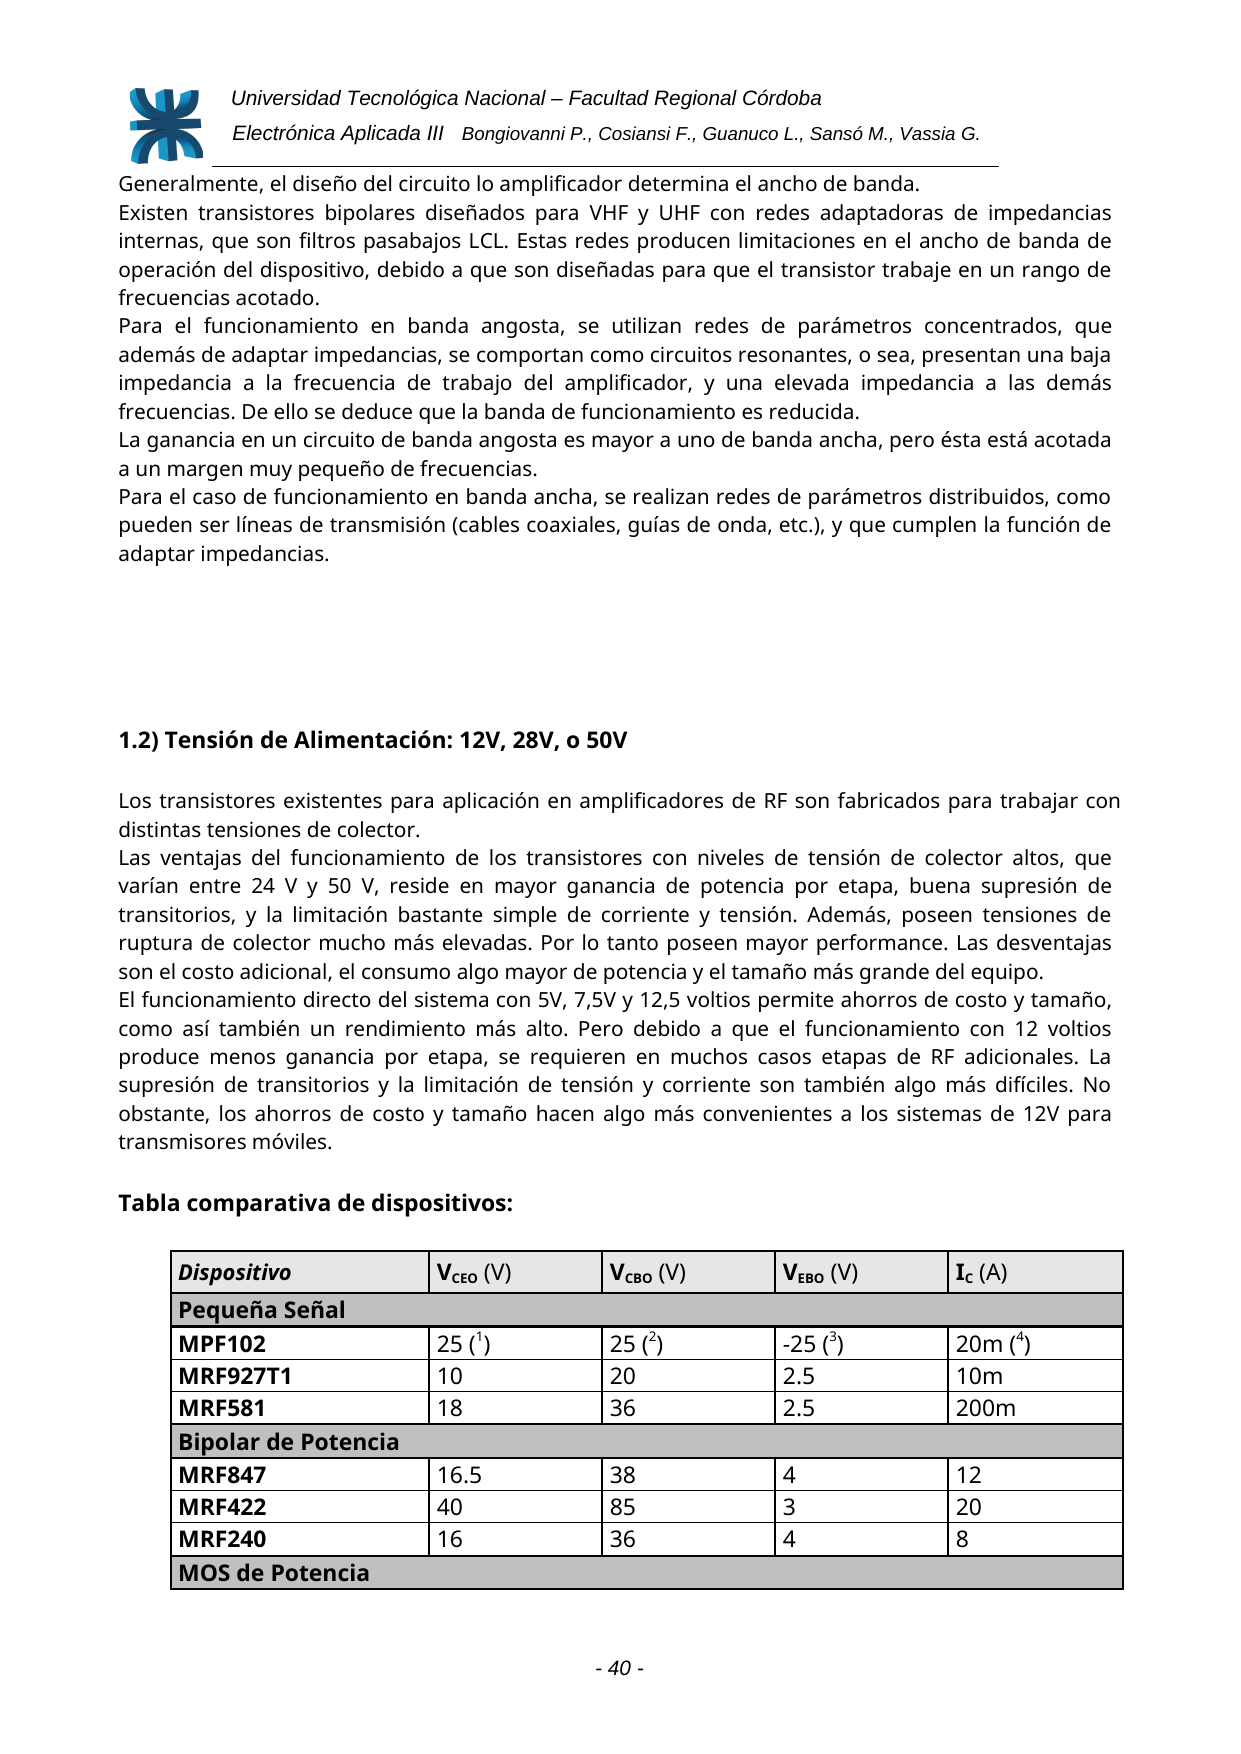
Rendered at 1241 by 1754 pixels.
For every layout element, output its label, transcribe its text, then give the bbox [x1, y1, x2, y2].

text Los transistores existentes para aplicación en amplificadores de RF son fabricados para trabajar con distintas tensiones de colector. [118, 786, 1122, 843]
table_cell MRF581 [172, 1392, 428, 1423]
table_cell 36 [603, 1523, 774, 1554]
table_cell 4 [776, 1523, 947, 1554]
table_cell 10 [430, 1360, 601, 1391]
table_header VEBO (V) [776, 1252, 947, 1292]
table_cell 2.5 [776, 1392, 947, 1423]
table_cell MPF102 [172, 1328, 428, 1359]
list 1.2) Tensión de Alimentación: 12V, 28V, o 50V [117, 724, 1122, 755]
table_cell 10m [949, 1360, 1122, 1391]
table_cell 25 (2) [603, 1328, 774, 1359]
table_cell 20m (4) [949, 1328, 1122, 1359]
table_cell 16 [430, 1523, 601, 1554]
text Para el funcionamiento en banda angosta, se utilizan redes de parámetros concentrados, que además de adaptar impedancias, se comportan como circuitos resonantes, o sea, presentan una baja impedancia a la frecuencia de trabajo del amplificador, y una elevada impedancia a las demás frecuencias. De ello se deduce que la banda de funcionamiento es reducida. [118, 312, 1113, 425]
table_header IC (A) [949, 1252, 1122, 1292]
table_cell MRF240 [172, 1523, 428, 1554]
table_cell 18 [430, 1392, 601, 1423]
table_cell MOS de Potencia [1107, 1557, 1122, 1588]
table_cell MRF422 [172, 1491, 428, 1522]
table_cell Pequeña Señal [172, 1294, 1122, 1325]
text El funcionamiento directo del sistema con 5V, 7,5V y 12,5 voltios permite ahorros de costo y tamaño, como así también un rendimiento más alto. Pero debido a que el funcionamiento con 12 voltios produce menos ganancia por etapa, se requieren en muchos casos etapas de RF adicionales. La supresión de transitorios y la limitación de tensión y corriente son también algo más difíciles. No obstante, los ahorros de costo y tamaño hacen algo más convenientes a los sistemas de 12V para transmisores móviles. [118, 985, 1113, 1156]
table_cell 25 (1) [430, 1328, 601, 1359]
text Existen transistores bipolares diseñados para VHF y UHF con redes adaptadoras de impedancias internas, que son filtros pasabajos LCL. Estas redes producen limitaciones en el ancho de banda de operación del dispositivo, debido a que son diseñadas para que el transistor trabaje en un rango de frecuencias acotado. [118, 198, 1113, 312]
table_cell -25 (3) [776, 1328, 947, 1359]
table_cell 85 [603, 1491, 774, 1522]
table_header VCBO (V) [603, 1252, 774, 1292]
text La ganancia en un circuito de banda angosta es mayor a uno de banda ancha, pero ésta está acotada a un margen muy pequeño de frecuencias. [118, 425, 1113, 482]
table_cell 4 [776, 1459, 947, 1490]
text Generalmente, el diseño del circuito lo amplificador determina el ancho de banda. [118, 169, 1113, 198]
table_cell 200m [949, 1392, 1122, 1423]
table_cell 38 [603, 1459, 774, 1490]
table_cell 20 [949, 1491, 1122, 1522]
text Tabla comparativa de dispositivos: [118, 1187, 1122, 1218]
table_cell 36 [603, 1392, 774, 1423]
table_cell 8 [949, 1523, 1122, 1554]
table_cell MRF847 [172, 1459, 428, 1490]
picture [129, 88, 203, 164]
table_cell MRF927T1 [172, 1360, 428, 1391]
table_cell Bipolar de Potencia [1107, 1425, 1122, 1457]
table_cell 16.5 [430, 1459, 601, 1490]
table_cell 12 [949, 1459, 1122, 1490]
table_header Dispositivo [172, 1252, 428, 1292]
text Las ventajas del funcionamiento de los transistores con niveles de tensión de colector altos, que varían entre 24 V y 50 V, reside en mayor ganancia de potencia por etapa, buena supresión de transitorios, y la limitación bastante simple de corriente y tensión. Además, poseen tensiones de ruptura de colector mucho más elevadas. Por lo tanto poseen mayor performance. Las desventajas son el costo adicional, el consumo algo mayor de potencia y el tamaño más grande del equipo. [118, 843, 1113, 985]
table_cell 2.5 [776, 1360, 947, 1391]
table_cell 3 [776, 1491, 947, 1522]
text Para el caso de funcionamiento en banda ancha, se realizan redes de parámetros distribuidos, como pueden ser líneas de transmisión (cables coaxiales, guías de onda, etc.), y que cumplen la función de adaptar impedancias. [118, 482, 1113, 567]
table_cell 20 [603, 1360, 774, 1391]
table_header VCEO (V) [430, 1252, 601, 1292]
table_cell 40 [430, 1491, 601, 1522]
